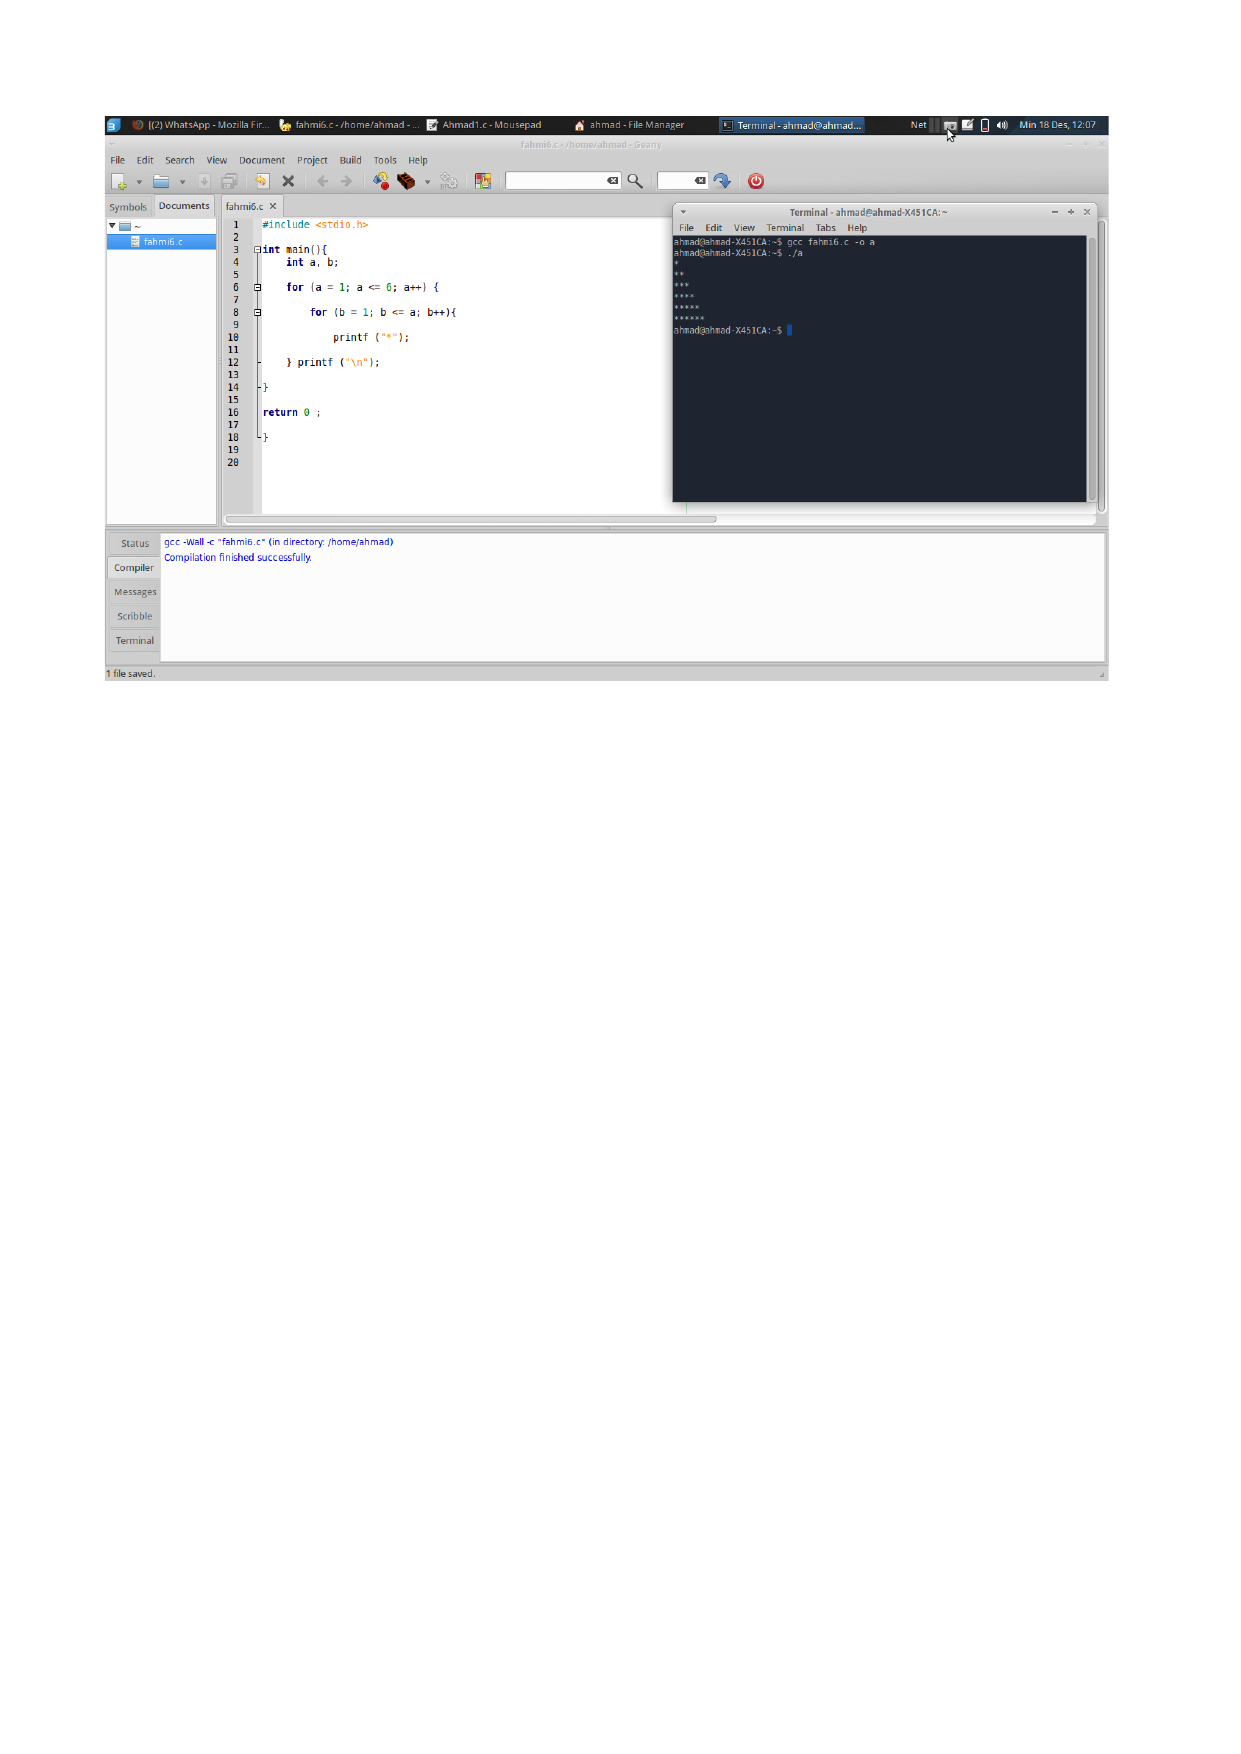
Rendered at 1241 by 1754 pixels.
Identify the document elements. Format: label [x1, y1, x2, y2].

picture [104, 116, 1109, 681]
